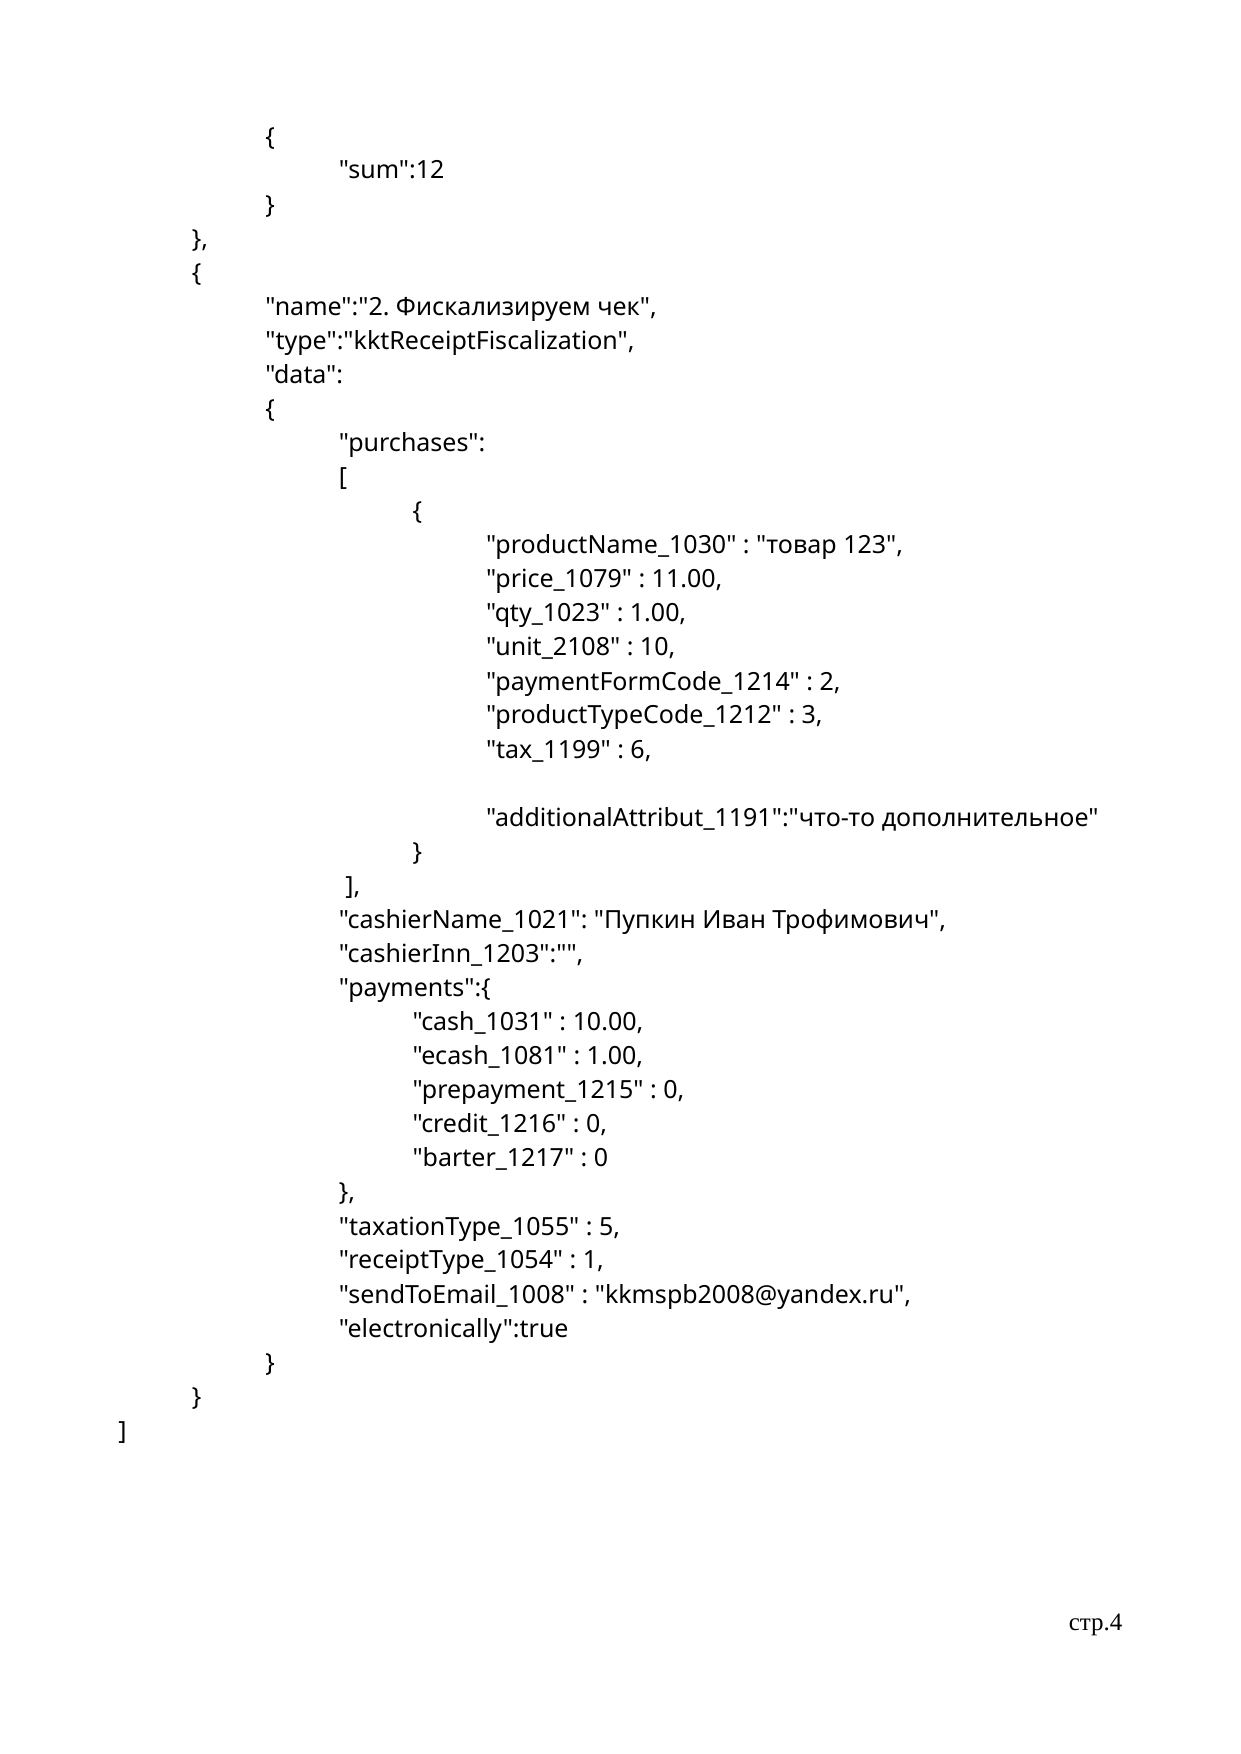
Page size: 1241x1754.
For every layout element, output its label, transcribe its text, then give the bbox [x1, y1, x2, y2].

text "productTypeCode_1212" : 3, [118, 697, 1122, 731]
text } [118, 186, 1122, 220]
text "sum":12 [118, 152, 1122, 186]
text "cashierInn_1203":"", [118, 936, 1122, 970]
text "sendToEmail_1008" : "kkmspb2008@yandex.ru", [118, 1276, 1122, 1310]
text [ [118, 459, 1122, 493]
text "prepayment_1215" : 0, [118, 1072, 1122, 1106]
text "credit_1216" : 0, [118, 1106, 1122, 1140]
text { [118, 493, 1122, 527]
text "unit_2108" : 10, [118, 629, 1122, 663]
text ], [118, 867, 1122, 902]
text "additionalAttribut_1191":"что-то дополнительное" [118, 799, 1122, 833]
text } [118, 1344, 1122, 1378]
text "payments":{ [118, 970, 1122, 1004]
text }, [118, 220, 1122, 254]
text "taxationType_1055" : 5, [118, 1208, 1122, 1242]
text "cashierName_1021": "Пупкин Иван Трофимович", [118, 902, 1122, 936]
text "electronically":true [118, 1310, 1122, 1344]
text "qty_1023" : 1.00, [118, 595, 1122, 629]
text }, [118, 1174, 1122, 1208]
text { [118, 118, 1122, 152]
text "name":"2. Фискализируем чек", [118, 288, 1122, 322]
text "type":"kktReceiptFiscalization", [118, 322, 1122, 357]
text ] [118, 1412, 1122, 1447]
text "paymentFormCode_1214" : 2, [118, 663, 1122, 697]
text { [118, 391, 1122, 425]
text "purchases": [118, 425, 1122, 459]
text { [118, 254, 1122, 288]
text "price_1079" : 11.00, [118, 561, 1122, 595]
text } [118, 1378, 1122, 1412]
text } [118, 833, 1122, 867]
text "ecash_1081" : 1.00, [118, 1038, 1122, 1072]
text "receiptType_1054" : 1, [118, 1242, 1122, 1276]
text "data": [118, 357, 1122, 391]
text "tax_1199" : 6, [118, 731, 1122, 765]
text "productName_1030" : "товар 123", [118, 527, 1122, 561]
text "cash_1031" : 10.00, [118, 1004, 1122, 1038]
text "barter_1217" : 0 [118, 1140, 1122, 1174]
